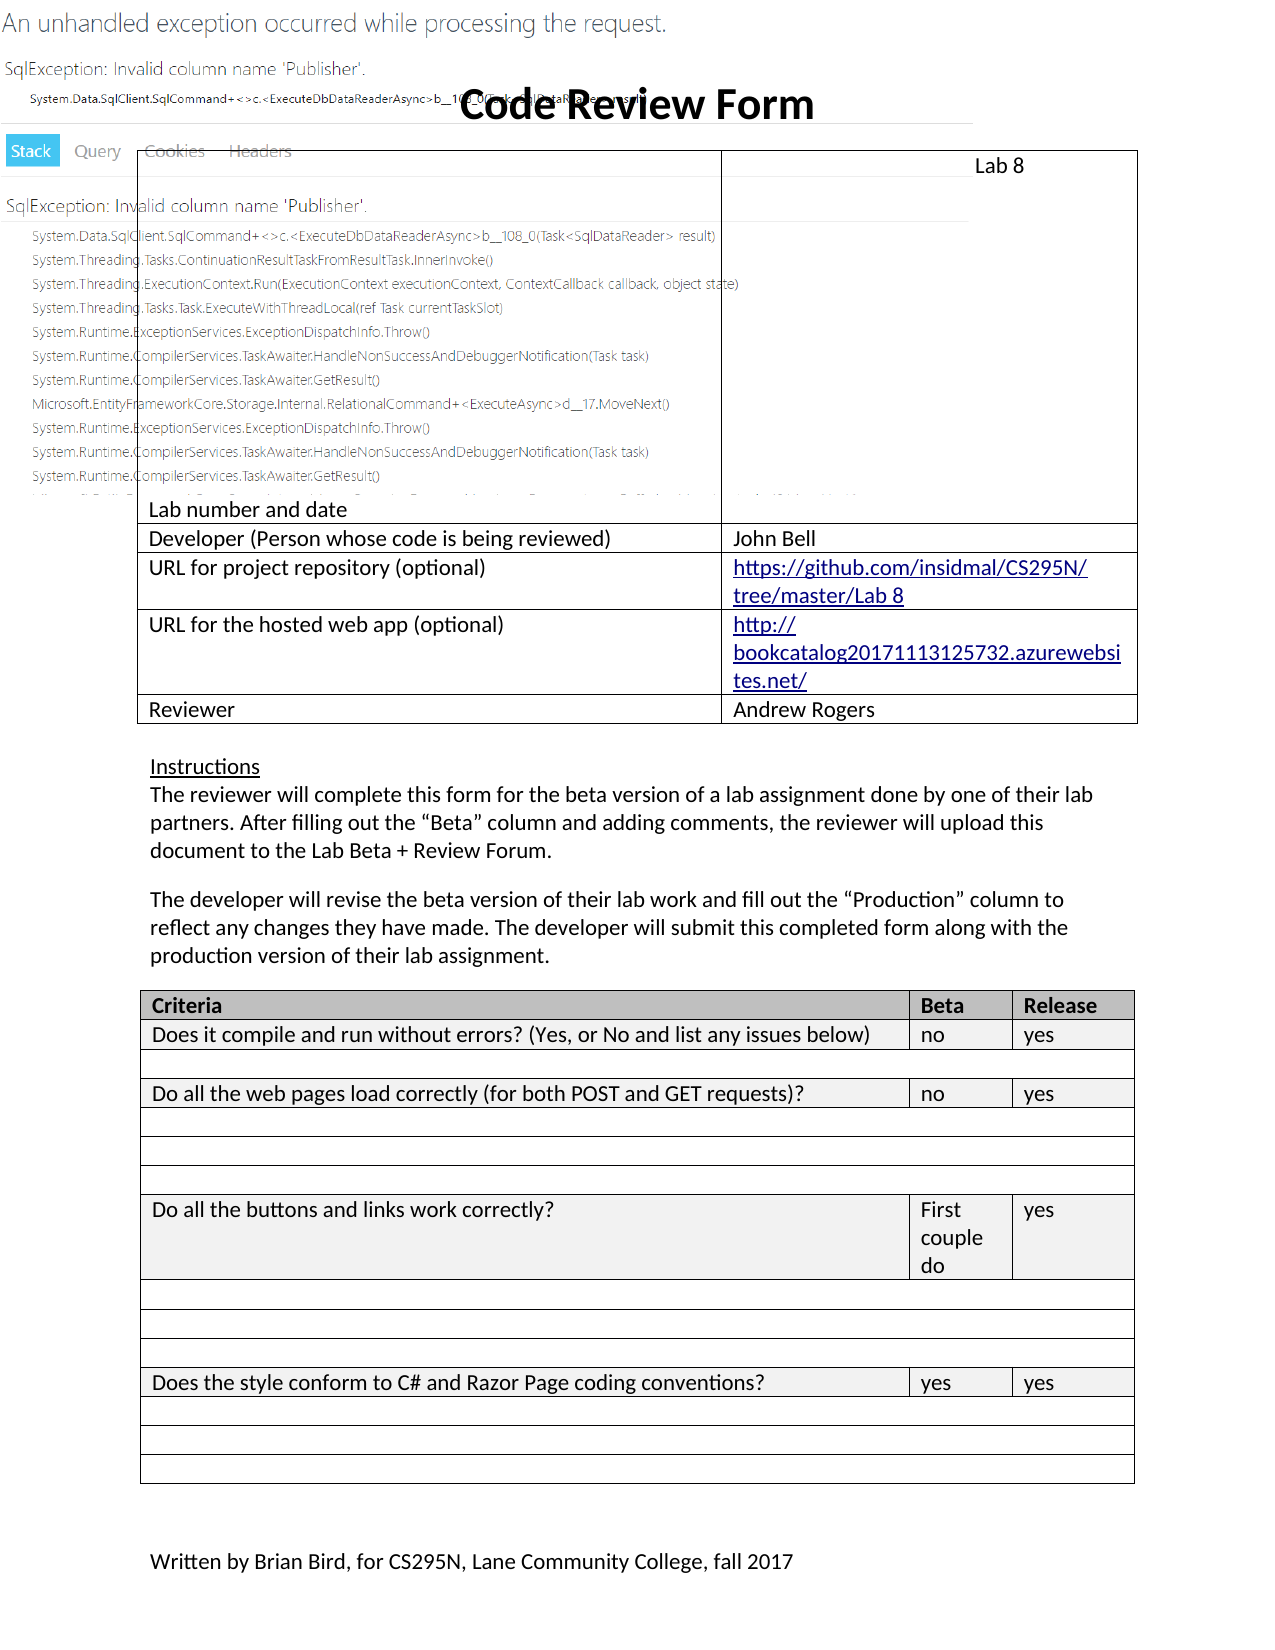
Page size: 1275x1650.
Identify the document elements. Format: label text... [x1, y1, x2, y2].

table_cell [141, 1137, 1134, 1165]
table_cell [141, 1455, 1134, 1483]
text Instructions [150, 724, 1125, 780]
table_cell [141, 1426, 1134, 1454]
table_cell [141, 1050, 1134, 1078]
text The developer will revise the beta version of their lab work and fill out the “Production” column to reflect any changes they have made. The developer will submit this completed form along with the production version of their lab assignment. [150, 885, 1125, 969]
picture [138, 151, 721, 495]
table_cell [141, 1397, 1134, 1425]
table_header Release [1013, 991, 1134, 1019]
table_cell Andrew Rogers [722, 695, 1137, 723]
table_cell John Bell [722, 524, 1137, 552]
table_header Beta [910, 991, 1012, 1019]
table_cell yes [910, 1368, 1012, 1396]
table_cell yes [1013, 1368, 1134, 1396]
table_cell [141, 1339, 1134, 1367]
text The reviewer will complete this form for the beta version of a lab assignment done by one of their lab partners. After filling out the “Beta” column and adding comments, the reviewer will upload this document to the Lab Beta + Review Forum. [150, 780, 1125, 864]
table_cell yes [1013, 1079, 1134, 1107]
table_cell yes [1013, 1020, 1134, 1049]
table_cell yes [1013, 1195, 1134, 1279]
table_cell [141, 1280, 1134, 1308]
table_cell no [910, 1079, 1012, 1107]
table_cell [141, 1310, 1134, 1337]
table_cell https://github.com/insidmal/CS295N/tree/master/Lab 8 [722, 553, 1137, 609]
table_cell Do all the buttons and links work correctly? [141, 1195, 909, 1279]
table_cell Does it compile and run without errors? (Yes, or No and list any issues below) [141, 1020, 909, 1049]
table_cell Reviewer [138, 695, 721, 723]
table_cell Developer (Person whose code is being reviewed) [138, 524, 721, 552]
table_header Lab 8 [722, 151, 1137, 523]
table_cell [141, 1108, 1134, 1136]
table_cell Does the style conform to C# and Razor Page coding conventions? [141, 1368, 909, 1396]
table_header Lab number and date [138, 495, 721, 523]
table_cell URL for project repository (optional) [138, 553, 721, 609]
table_cell [141, 1166, 1134, 1194]
table_cell URL for the hosted web app (optional) [138, 610, 721, 694]
picture [0, 0, 975, 495]
table_cell Do all the web pages load correctly (for both POST and GET requests)? [141, 1079, 909, 1107]
table_cell First couple do [910, 1195, 1012, 1279]
picture [722, 151, 975, 495]
table_cell http://bookcatalog20171113125732.azurewebsites.net/ [722, 610, 1137, 694]
table_header Criteria [141, 991, 909, 1019]
table_cell no [910, 1020, 1012, 1049]
